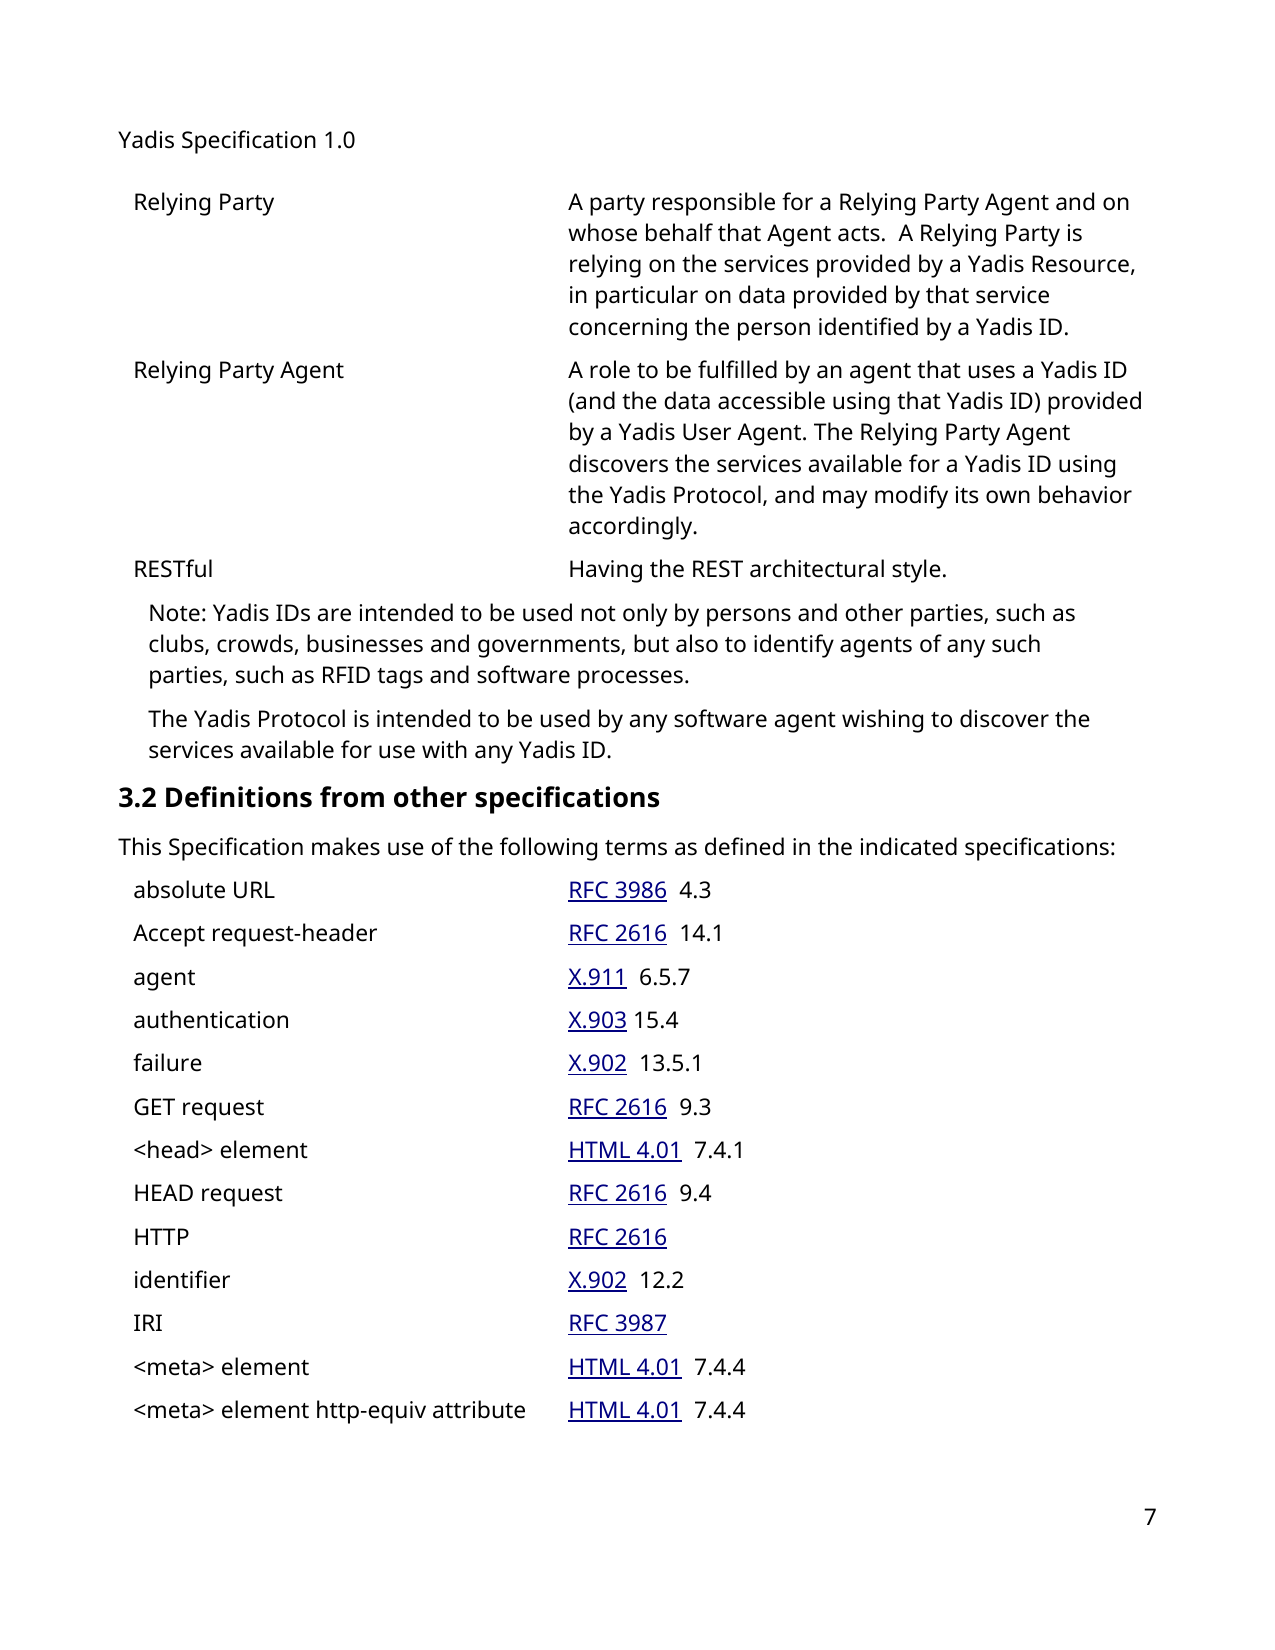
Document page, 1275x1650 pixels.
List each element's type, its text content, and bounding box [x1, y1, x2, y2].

text IRI RFC 3987 [133, 1307, 1157, 1338]
text HTTP RFC 2616 [133, 1220, 1157, 1252]
text The Yadis Protocol is intended to be used by any software agent wishing to discover the services available for use with any Yadis ID. [148, 702, 1127, 765]
text Relying Party Agent A role to be fulfilled by an agent that uses a Yadis ID (and the data accessible using that Yadis ID) provided by a Yadis User Agent. The Relying Party Agent discovers the services available for a Yadis ID using the Yadis Protocol, and may modify its own behavior accordingly. [133, 354, 1157, 541]
text agent X.911 6.5.7 [133, 960, 1157, 992]
text Accept request-header RFC 2616 14.1 [133, 917, 1157, 948]
text identifier X.902 12.2 [133, 1264, 1157, 1295]
text This Specification makes use of the following terms as defined in the indicated specifications: [118, 830, 1157, 862]
text <meta> element http-equiv attribute HTML 4.01 7.4.4 [133, 1394, 1157, 1425]
text Relying Party A party responsible for a Relying Party Agent and on whose behalf that Agent acts. A Relying Party is relying on the services provided by a Yadis Resource, in particular on data provided by that service concerning the person identified by a Yadis ID. [133, 185, 1157, 342]
subtitle 3.2 Definitions from other specifications [118, 778, 1157, 815]
text absolute URL RFC 3986 4.3 [133, 874, 1157, 905]
text HEAD request RFC 2616 9.4 [133, 1177, 1157, 1208]
text failure X.902 13.5.1 [133, 1047, 1157, 1078]
text authentication X.903 15.4 [133, 1004, 1157, 1035]
text Note: Yadis IDs are intended to be used not only by persons and other parties, such as clubs, crowds, businesses and governments, but also to identify agents of any such parties, such as RFID tags and software processes. [148, 597, 1127, 690]
text <head> element HTML 4.01 7.4.1 [133, 1134, 1157, 1165]
text GET request RFC 2616 9.3 [133, 1090, 1157, 1122]
text RESTful Having the REST architectural style. [133, 553, 1157, 584]
text <meta> element HTML 4.01 7.4.4 [133, 1350, 1157, 1382]
